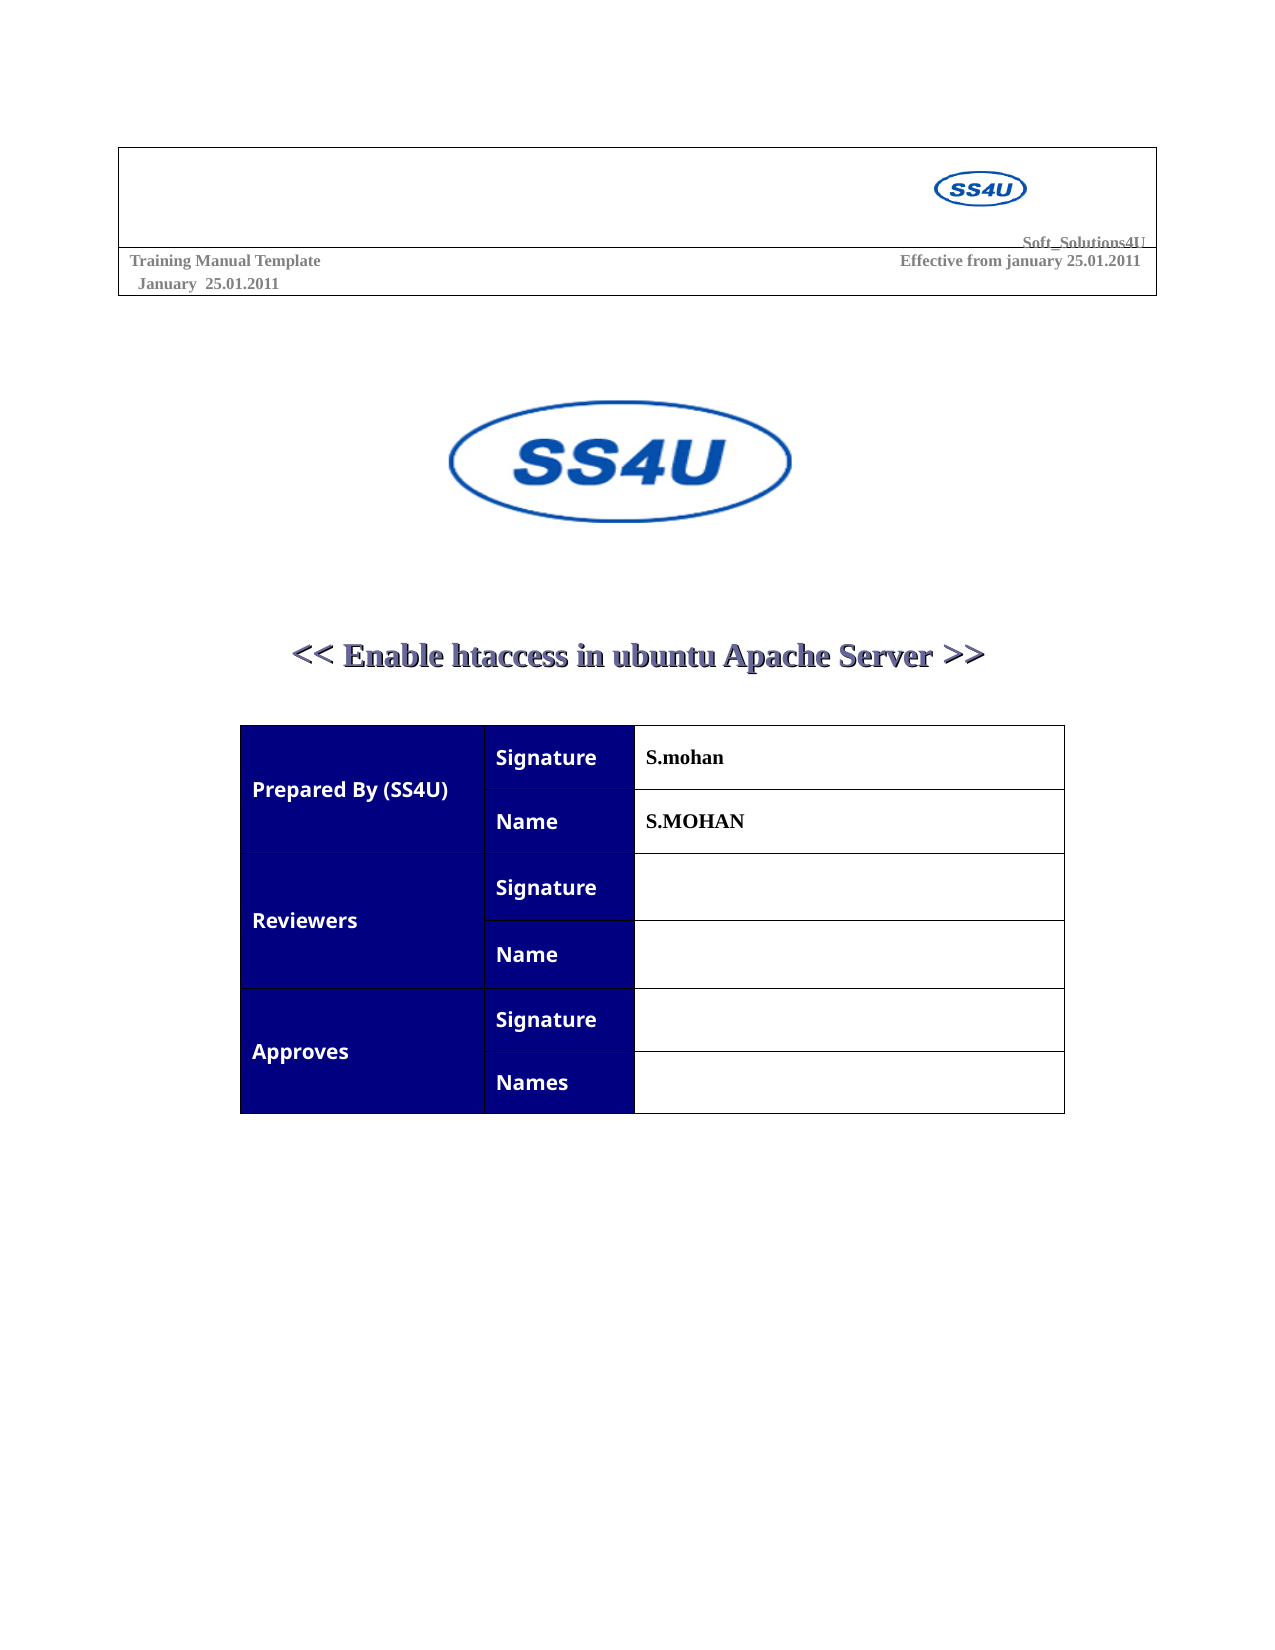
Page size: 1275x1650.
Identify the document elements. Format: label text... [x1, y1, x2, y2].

title << Enable htaccess in ubuntu Apache Server >> [118, 631, 1157, 674]
table_cell [635, 1052, 1064, 1113]
table_header [635, 989, 1064, 1051]
table_header Soft_Solutions4U Quality System Procedure [119, 148, 1156, 247]
table_header Signature [485, 989, 634, 1051]
table_cell Names [485, 1052, 634, 1113]
table_cell Approves [241, 989, 484, 1113]
table_cell [635, 921, 1064, 988]
table_header S.mohan [635, 726, 1064, 789]
table_cell Name [485, 921, 634, 988]
table_cell S.MOHAN [635, 790, 1064, 853]
picture [925, 169, 1117, 207]
table_cell Reviewers [241, 854, 484, 988]
table_header Prepared By (SS4U) [241, 726, 484, 853]
table_cell Training Manual Template Effective from january 25.01.2011 January 25.01.2011 [119, 248, 1156, 295]
picture [401, 391, 847, 530]
table_cell Name [485, 790, 634, 853]
table_header [635, 854, 1064, 920]
table_header Signature [485, 726, 634, 789]
table_header Signature [485, 854, 634, 920]
